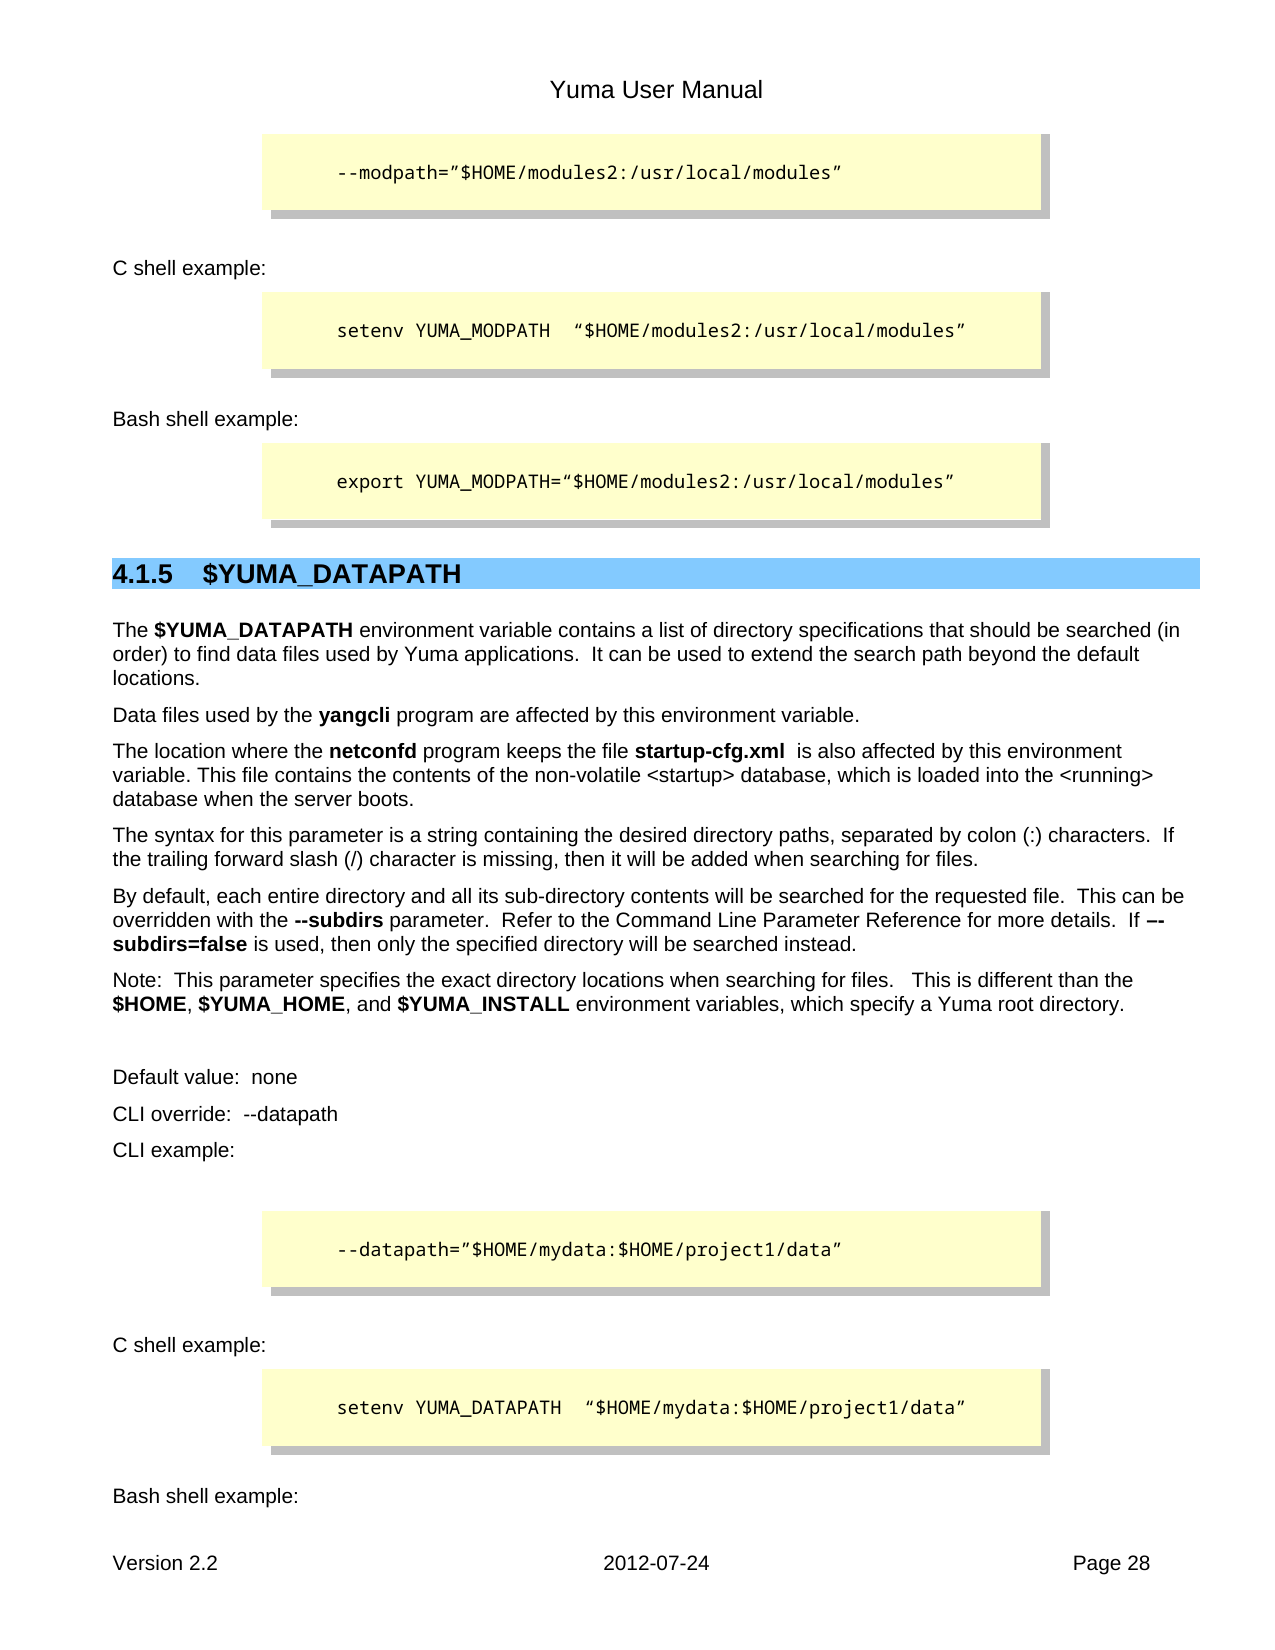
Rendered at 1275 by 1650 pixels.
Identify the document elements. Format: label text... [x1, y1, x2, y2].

text The syntax for this parameter is a string containing the desired directory paths, separated by colon (:) characters. If the trailing forward slash (/) character is missing, then it will be added when searching for files. [112, 823, 1200, 871]
text --modpath=”$HOME/modules2:/usr/local/modules” [262, 134, 1041, 210]
text export YUMA_MODPATH=“$HOME/modules2:/usr/local/modules” [262, 443, 1041, 519]
text By default, each entire directory and all its sub-directory contents will be searched for the requested file. This can be overridden with the --subdirs parameter. Refer to the Command Line Parameter Reference for more details. If –-subdirs=false is used, then only the specified directory will be searched instead. [112, 884, 1200, 956]
text Default value: none [112, 1065, 1200, 1089]
subtitle $YUMA_DATAPATH [112, 558, 1200, 589]
text The $YUMA_DATAPATH environment variable contains a list of directory specifications that should be searched (in order) to find data files used by Yuma applications. It can be used to extend the search path beyond the default locations. [112, 618, 1200, 690]
text The location where the netconfd program keeps the file startup-cfg.xml is also affected by this environment variable. This file contains the contents of the non-volatile <startup> database, which is loaded into the <running> database when the server boots. [112, 739, 1200, 811]
text setenv YUMA_MODPATH “$HOME/modules2:/usr/local/modules” [262, 292, 1041, 369]
text CLI override: --datapath [112, 1101, 1200, 1125]
text C shell example: [112, 1333, 1200, 1357]
text C shell example: [112, 256, 1200, 280]
text --datapath=”$HOME/mydata:$HOME/project1/data” [262, 1211, 1041, 1287]
text CLI example: [112, 1138, 1200, 1162]
text Note: This parameter specifies the exact directory locations when searching for files. This is different than the $HOME, $YUMA_HOME, and $YUMA_INSTALL environment variables, which specify a Yuma root directory. [112, 968, 1200, 1016]
text setenv YUMA_DATAPATH “$HOME/mydata:$HOME/project1/data” [262, 1369, 1041, 1446]
text Bash shell example: [112, 1483, 1200, 1507]
text Data files used by the yangcli program are affected by this environment variable. [112, 702, 1200, 726]
text Bash shell example: [112, 406, 1200, 430]
